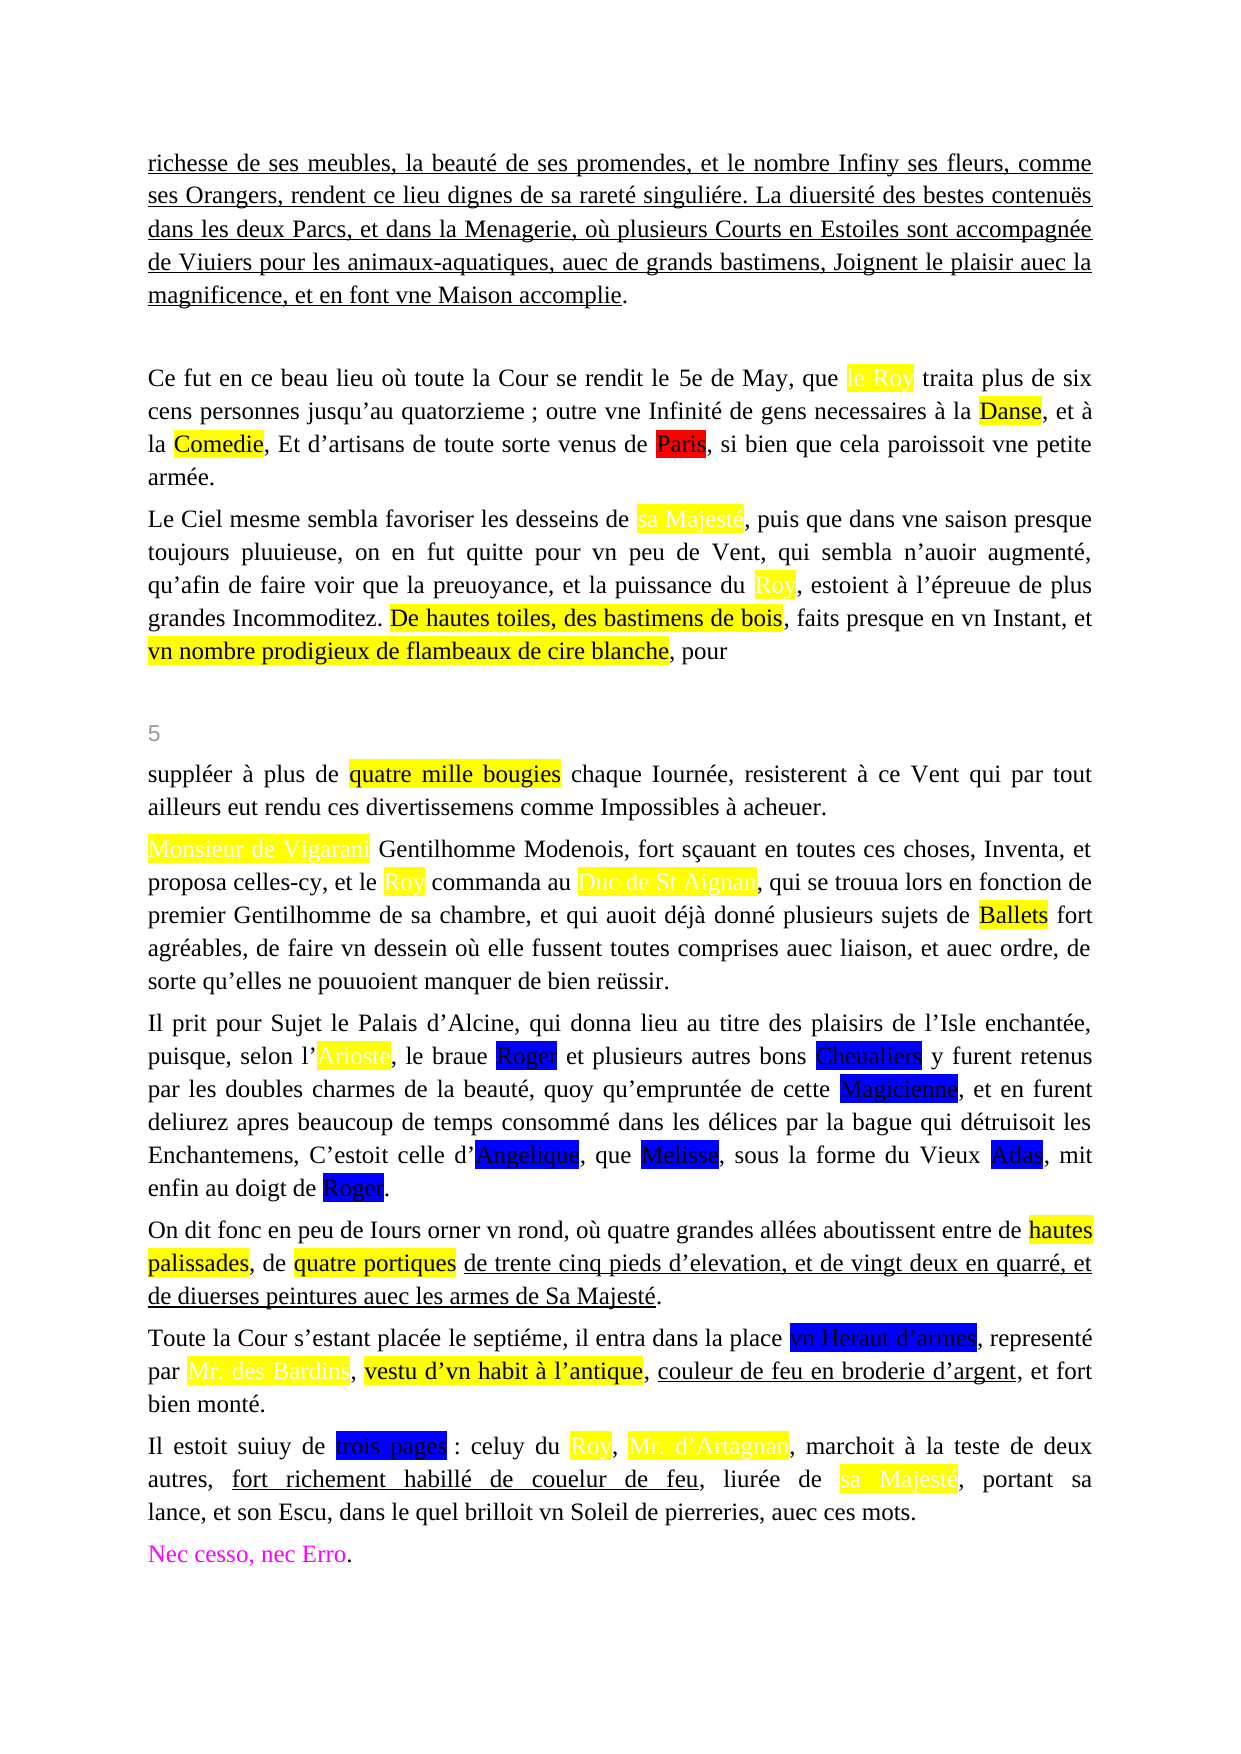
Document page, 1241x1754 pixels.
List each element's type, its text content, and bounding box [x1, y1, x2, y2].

text Ce fut en ce beau lieu où toute la Cour se rendit le 5e de May, que le Roy traita plus de six cens personnes jusqu’au quatorzieme ; outre vne Infinité de gens necessaires à la Danse, et à la Comedie, Et d’artisans de toute sorte venus de Paris, si bien que cela paroissoit vne petite armée. [148, 363, 1093, 491]
text 5 [160, 720, 1093, 747]
text Il estoit suiuy de trois pages : celuy du Roy, Mr. d’Artagnan, marchoit à la teste de deux autres, fort richement habillé de couelur de feu, liurée de sa Majesté, portant sa lance, et son Escu, dans le quel brilloit vn Soleil de pierreries, auec ces mots. [148, 1431, 1093, 1526]
text richesse de ses meubles, la beauté de ses promendes, et le nombre Infiny ses fleurs, comme [148, 148, 1093, 173]
text suppléer à plus de quatre mille bougies chaque Iournée, resisterent à ce Vent qui par tout ailleurs eut rendu ces divertissemens comme Impossibles à acheuer. [148, 759, 1093, 821]
text Nec cesso, nec Erro. [148, 1539, 1093, 1568]
text dans les deux Parcs, et dans la Menagerie, où plusieurs Courts en Estoiles sont accompagnée [148, 207, 1093, 239]
text Il prit pour Sujet le Palais d’Alcine, qui donna lieu au titre des plaisirs de l’Isle enchantée, puisque, selon l’Arioste, le braue Roger et plusieurs autres bons Cheualiers y furent retenus par les doubles charmes de la beauté, quoy qu’empruntée de cette Magicienne, et en furent deliurez apres beaucoup de temps consommé dans les délices par la bague qui détruisoit les Enchantemens, C’estoit celle d’Angelique, que Melisse, sous la forme du Vieux Atlas, mit enfin au doigt de Roger. [148, 1008, 1093, 1202]
text On dit fonc en peu de Iours orner vn rond, où quatre grandes allées aboutissent entre de hautes palissades, de quatre portiques de trente cinq pieds d’elevation, et de vingt deux en quarré, et de diuerses peintures auec les armes de Sa Majesté. [148, 1215, 1093, 1310]
text Toute la Cour s’estant placée le septiéme, il entra dans la place vn Heraut d’armes, representé par Mr. des Bardins, vestu d’vn habit à l’antique, couleur de feu en broderie d’argent, et fort bien monté. [148, 1323, 1093, 1418]
text de Viuiers pour les animaux-aquatiques, auec de grands bastimens, Joignent le plaisir auec la magnificence, et en font vne Maison accomplie. [148, 240, 1093, 308]
text Le Ciel mesme sembla favoriser les desseins de sa Majesté, puis que dans vne saison presque toujours pluuieuse, on en fut quitte pour vn peu de Vent, qui sembla n’auoir augmenté, qu’afin de faire voir que la preuoyance, et la puissance du Roy, estoient à l’épreuue de plus grandes Incommoditez. De hautes toiles, des bastimens de bois, faits presque en vn Instant, et vn nombre prodigieux de flambeaux de cire blanche, pour [148, 504, 1093, 665]
text ses Orangers, rendent ce lieu dignes de sa rareté singuliére. La diuersité des bestes contenuës [148, 174, 1093, 206]
text Monsieur de Vigarani Gentilhomme Modenois, fort sçauant en toutes ces choses, Inventa, et proposa celles-cy, et le Roy commanda au Duc de St Aignan, qui se trouua lors en fonction de premier Gentilhomme de sa chambre, et qui auoit déjà donné plusieurs sujets de Ballets fort agréables, de faire vn dessein où elle fussent toutes comprises auec liaison, et auec ordre, de sorte qu’elles ne pouuoient manquer de bien reüssir. [148, 834, 1093, 995]
